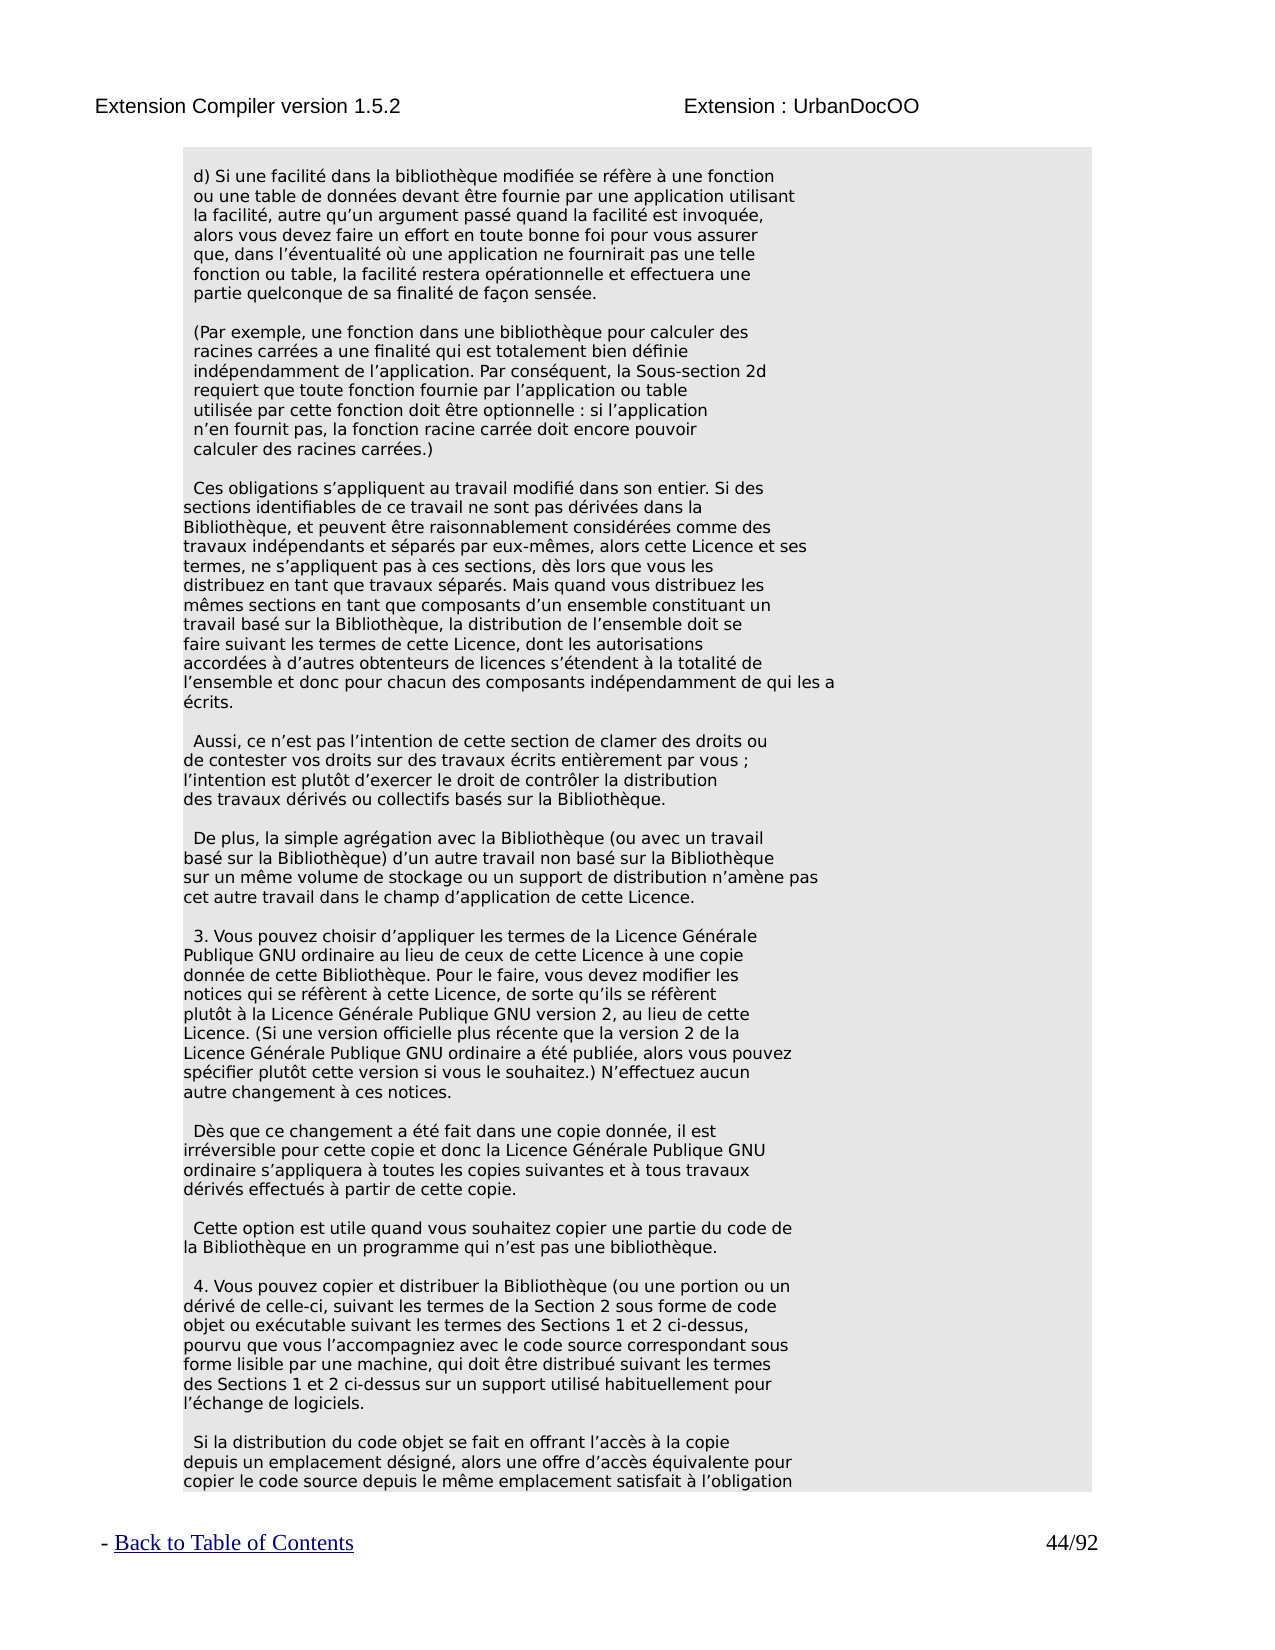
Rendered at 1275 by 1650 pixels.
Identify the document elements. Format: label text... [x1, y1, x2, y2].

text Cette option est utile quand vous souhaitez copier une partie du code de [183, 1219, 1092, 1238]
text Bibliothèque, et peuvent être raisonnablement considérées comme des [183, 518, 1092, 537]
text indépendamment de l’application. Par conséquent, la Sous-section 2d [183, 362, 1092, 381]
text Publique GNU ordinaire au lieu de ceux de cette Licence à une copie [183, 946, 1092, 966]
text Si la distribution du code objet se fait en offrant l’accès à la copie [183, 1433, 1092, 1453]
text sections identifiables de ce travail ne sont pas dérivées dans la [183, 498, 1092, 518]
text cet autre travail dans le champ d’application de cette Licence. [183, 888, 1092, 907]
text utilisée par cette fonction doit être optionnelle : si l’application [183, 401, 1092, 420]
text distribuez en tant que travaux séparés. Mais quand vous distribuez les [183, 576, 1092, 596]
text donnée de cette Bibliothèque. Pour le faire, vous devez modifier les [183, 966, 1092, 985]
text l’intention est plutôt d’exercer le droit de contrôler la distribution [183, 771, 1092, 790]
text dérivé de celle-ci, suivant les termes de la Section 2 sous forme de code [183, 1297, 1092, 1316]
text mêmes sections en tant que composants d’un ensemble constituant un [183, 596, 1092, 615]
text que, dans l’éventualité où une application ne fournirait pas une telle [183, 245, 1092, 264]
text travaux indépendants et séparés par eux-mêmes, alors cette Licence et ses [183, 537, 1092, 557]
text des Sections 1 et 2 ci-dessus sur un support utilisé habituellement pour [183, 1375, 1092, 1394]
text Licence Générale Publique GNU ordinaire a été publiée, alors vous pouvez [183, 1043, 1092, 1063]
text ou une table de données devant être fournie par une application utilisant [183, 186, 1092, 206]
text De plus, la simple agrégation avec la Bibliothèque (ou avec un travail [183, 829, 1092, 849]
text Aussi, ce n’est pas l’intention de cette section de clamer des droits ou [183, 732, 1092, 751]
text basé sur la Bibliothèque) d’un autre travail non basé sur la Bibliothèque [183, 849, 1092, 868]
text travail basé sur la Bibliothèque, la distribution de l’ensemble doit se [183, 615, 1092, 634]
text termes, ne s’appliquent pas à ces sections, dès lors que vous les [183, 557, 1092, 576]
text irréversible pour cette copie et donc la Licence Générale Publique GNU [183, 1141, 1092, 1160]
text ordinaire s’appliquera à toutes les copies suivantes et à tous travaux [183, 1160, 1092, 1180]
text alors vous devez faire un effort en toute bonne foi pour vous assurer [183, 225, 1092, 245]
text faire suivant les termes de cette Licence, dont les autorisations [183, 634, 1092, 654]
text partie quelconque de sa finalité de façon sensée. [183, 284, 1092, 303]
text notices qui se réfèrent à cette Licence, de sorte qu’ils se réfèrent [183, 985, 1092, 1004]
text dérivés effectués à partir de cette copie. [183, 1180, 1092, 1199]
text l’échange de logiciels. [183, 1394, 1092, 1414]
text forme lisible par une machine, qui doit être distribué suivant les termes [183, 1355, 1092, 1375]
text n’en fournit pas, la fonction racine carrée doit encore pouvoir [183, 420, 1092, 440]
text requiert que toute fonction fournie par l’application ou table [183, 381, 1092, 401]
text Ces obligations s’appliquent au travail modifié dans son entier. Si des [183, 479, 1092, 498]
text des travaux dérivés ou collectifs basés sur la Bibliothèque. [183, 790, 1092, 810]
text copier le code source depuis le même emplacement satisfait à l’obligation [183, 1472, 1092, 1492]
text (Par exemple, une fonction dans une bibliothèque pour calculer des [183, 323, 1092, 342]
text autre changement à ces notices. [183, 1082, 1092, 1102]
text pourvu que vous l’accompagniez avec le code source correspondant sous [183, 1336, 1092, 1355]
text objet ou exécutable suivant les termes des Sections 1 et 2 ci-dessus, [183, 1316, 1092, 1336]
text spécifier plutôt cette version si vous le souhaitez.) N’effectuez aucun [183, 1063, 1092, 1082]
text calculer des racines carrées.) [183, 440, 1092, 459]
text plutôt à la Licence Générale Publique GNU version 2, au lieu de cette [183, 1004, 1092, 1024]
text de contester vos droits sur des travaux écrits entièrement par vous ; [183, 751, 1092, 771]
text accordées à d’autres obtenteurs de licences s’étendent à la totalité de [183, 654, 1092, 673]
text la Bibliothèque en un programme qui n’est pas une bibliothèque. [183, 1238, 1092, 1258]
text Licence. (Si une version officielle plus récente que la version 2 de la [183, 1024, 1092, 1043]
text d) Si une facilité dans la bibliothèque modifiée se réfère à une fonction [183, 167, 1092, 186]
text racines carrées a une finalité qui est totalement bien définie [183, 342, 1092, 362]
text 4. Vous pouvez copier et distribuer la Bibliothèque (ou une portion ou un [183, 1277, 1092, 1297]
text depuis un emplacement désigné, alors une offre d’accès équivalente pour [183, 1453, 1092, 1472]
text l’ensemble et donc pour chacun des composants indépendamment de qui les a [183, 673, 1092, 693]
text 3. Vous pouvez choisir d’appliquer les termes de la Licence Générale [183, 927, 1092, 946]
text Dès que ce changement a été fait dans une copie donnée, il est [183, 1121, 1092, 1141]
text la facilité, autre qu’un argument passé quand la facilité est invoquée, [183, 206, 1092, 225]
text sur un même volume de stockage ou un support de distribution n’amène pas [183, 868, 1092, 888]
text fonction ou table, la facilité restera opérationnelle et effectuera une [183, 264, 1092, 284]
text écrits. [183, 693, 1092, 712]
